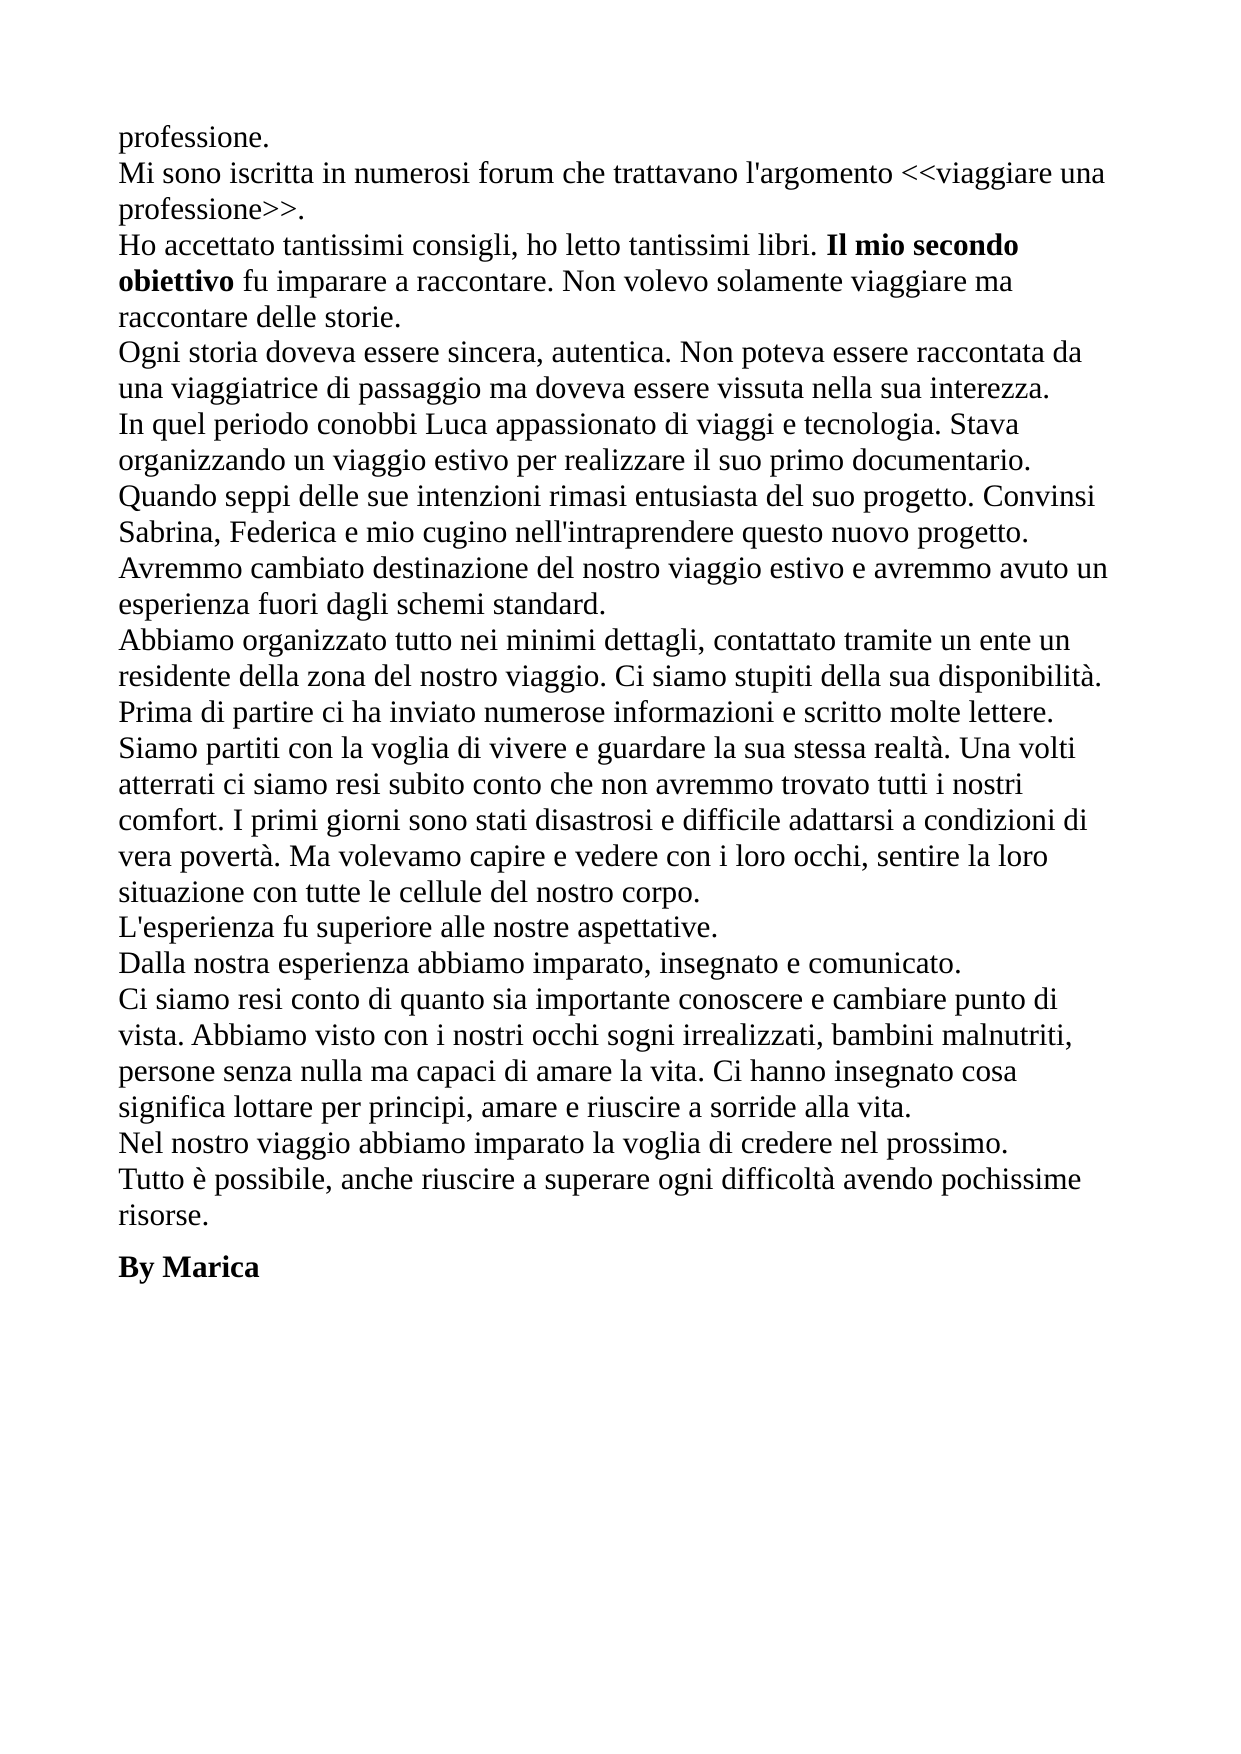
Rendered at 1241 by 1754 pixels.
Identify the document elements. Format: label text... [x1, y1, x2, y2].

text By Marica [118, 1248, 1122, 1284]
text professione. Mi sono iscritta in numerosi forum che trattavano l'argomento <<viaggiare una professione>>. Ho accettato tantissimi consigli, ho letto tantissimi libri. Il mio secondo obiettivo fu imparare a raccontare. Non volevo solamente viaggiare ma raccontare delle storie. Ogni storia doveva essere sincera, autentica. Non poteva essere raccontata da una viaggiatrice di passaggio ma doveva essere vissuta nella sua interezza. In quel periodo conobbi Luca appassionato di viaggi e tecnologia. Stava organizzando un viaggio estivo per realizzare il suo primo documentario. Quando seppi delle sue intenzioni rimasi entusiasta del suo progetto. Convinsi Sabrina, Federica e mio cugino nell'intraprendere questo nuovo progetto. Avremmo cambiato destinazione del nostro viaggio estivo e avremmo avuto un esperienza fuori dagli schemi standard. Abbiamo organizzato tutto nei minimi dettagli, contattato tramite un ente un residente della zona del nostro viaggio. Ci siamo stupiti della sua disponibilità. Prima di partire ci ha inviato numerose informazioni e scritto molte lettere. Siamo partiti con la voglia di vivere e guardare la sua stessa realtà. Una volti atterrati ci siamo resi subito conto che non avremmo trovato tutti i nostri comfort. I primi giorni sono stati disastrosi e difficile adattarsi a condizioni di vera povertà. Ma volevamo capire e vedere con i loro occhi, sentire la loro situazione con tutte le cellule del nostro corpo. L'esperienza fu superiore alle nostre aspettative. Dalla nostra esperienza abbiamo imparato, insegnato e comunicato. Ci siamo resi conto di quanto sia importante conoscere e cambiare punto di vista. Abbiamo visto con i nostri occhi sogni irrealizzati, bambini malnutriti, persone senza nulla ma capaci di amare la vita. Ci hanno insegnato cosa significa lottare per principi, amare e riuscire a sorride alla vita. Nel nostro viaggio abbiamo imparato la voglia di credere nel prossimo. Tutto è possibile, anche riuscire a superare ogni difficoltà avendo pochissime risorse. [118, 118, 1122, 1232]
